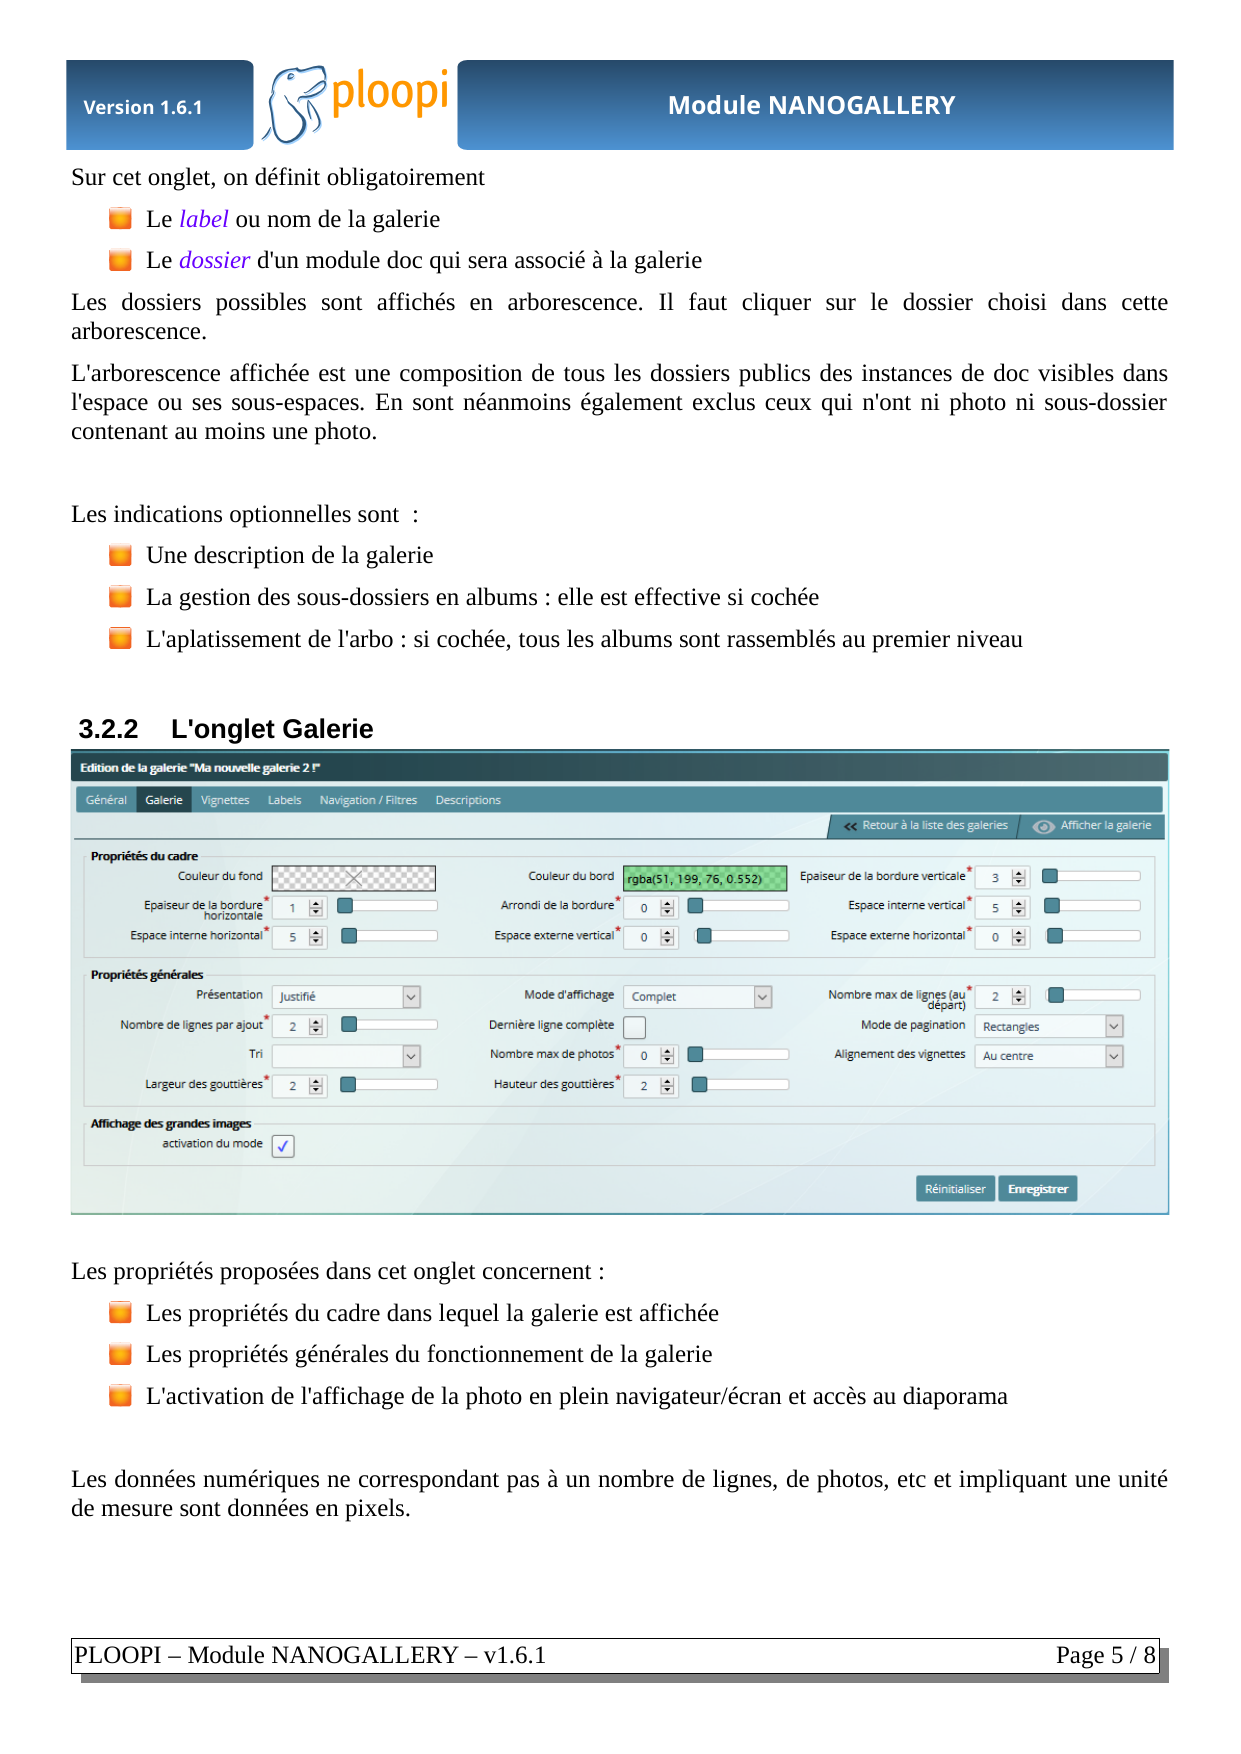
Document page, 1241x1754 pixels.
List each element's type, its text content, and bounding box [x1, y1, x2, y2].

text Les données numériques ne correspondant pas à un nombre de lignes, de photos, etc et impliquant une unité de mesure sont données en pixels. [71, 1464, 1169, 1522]
list Le label ou nom de la galerie [108, 204, 1169, 233]
list Les propriétés générales du fonctionnement de la galerie [108, 1339, 1169, 1368]
text Les indications optionnelles sont : [71, 499, 1169, 528]
list Les propriétés du cadre dans lequel la galerie est affichée [108, 1298, 1169, 1327]
subtitle L'onglet Galerie [71, 712, 1169, 743]
text L'arborescence affichée est une composition de tous les dossiers publics des instances de doc visibles dans l'espace ou ses sous-espaces. En sont néanmoins également exclus ceux qui n'ont ni photo ni sous-dossier contenant au moins une photo. [71, 357, 1169, 445]
list L'activation de l'affichage de la photo en plein navigateur/écran et accès au diaporama [108, 1381, 1169, 1410]
list Le dossier d'un module doc qui sera associé à la galerie [108, 245, 1169, 274]
list Une description de la galerie [108, 540, 1169, 569]
list L'aplatissement de l'arbo : si cochée, tous les albums sont rassemblés au premier niveau [108, 623, 1169, 652]
text Les dossiers possibles sont affichés en arborescence. Il faut cliquer sur le dossier choisi dans cette arborescence. [71, 287, 1169, 345]
text Sur cet onglet, on définit obligatoirement [71, 162, 1169, 191]
list La gestion des sous-dossiers en albums : elle est effective si cochée [108, 582, 1169, 611]
text Les propriétés proposées dans cet onglet concernent : [71, 1256, 1169, 1285]
picture [66, 59, 1174, 153]
picture [70, 749, 1170, 1215]
